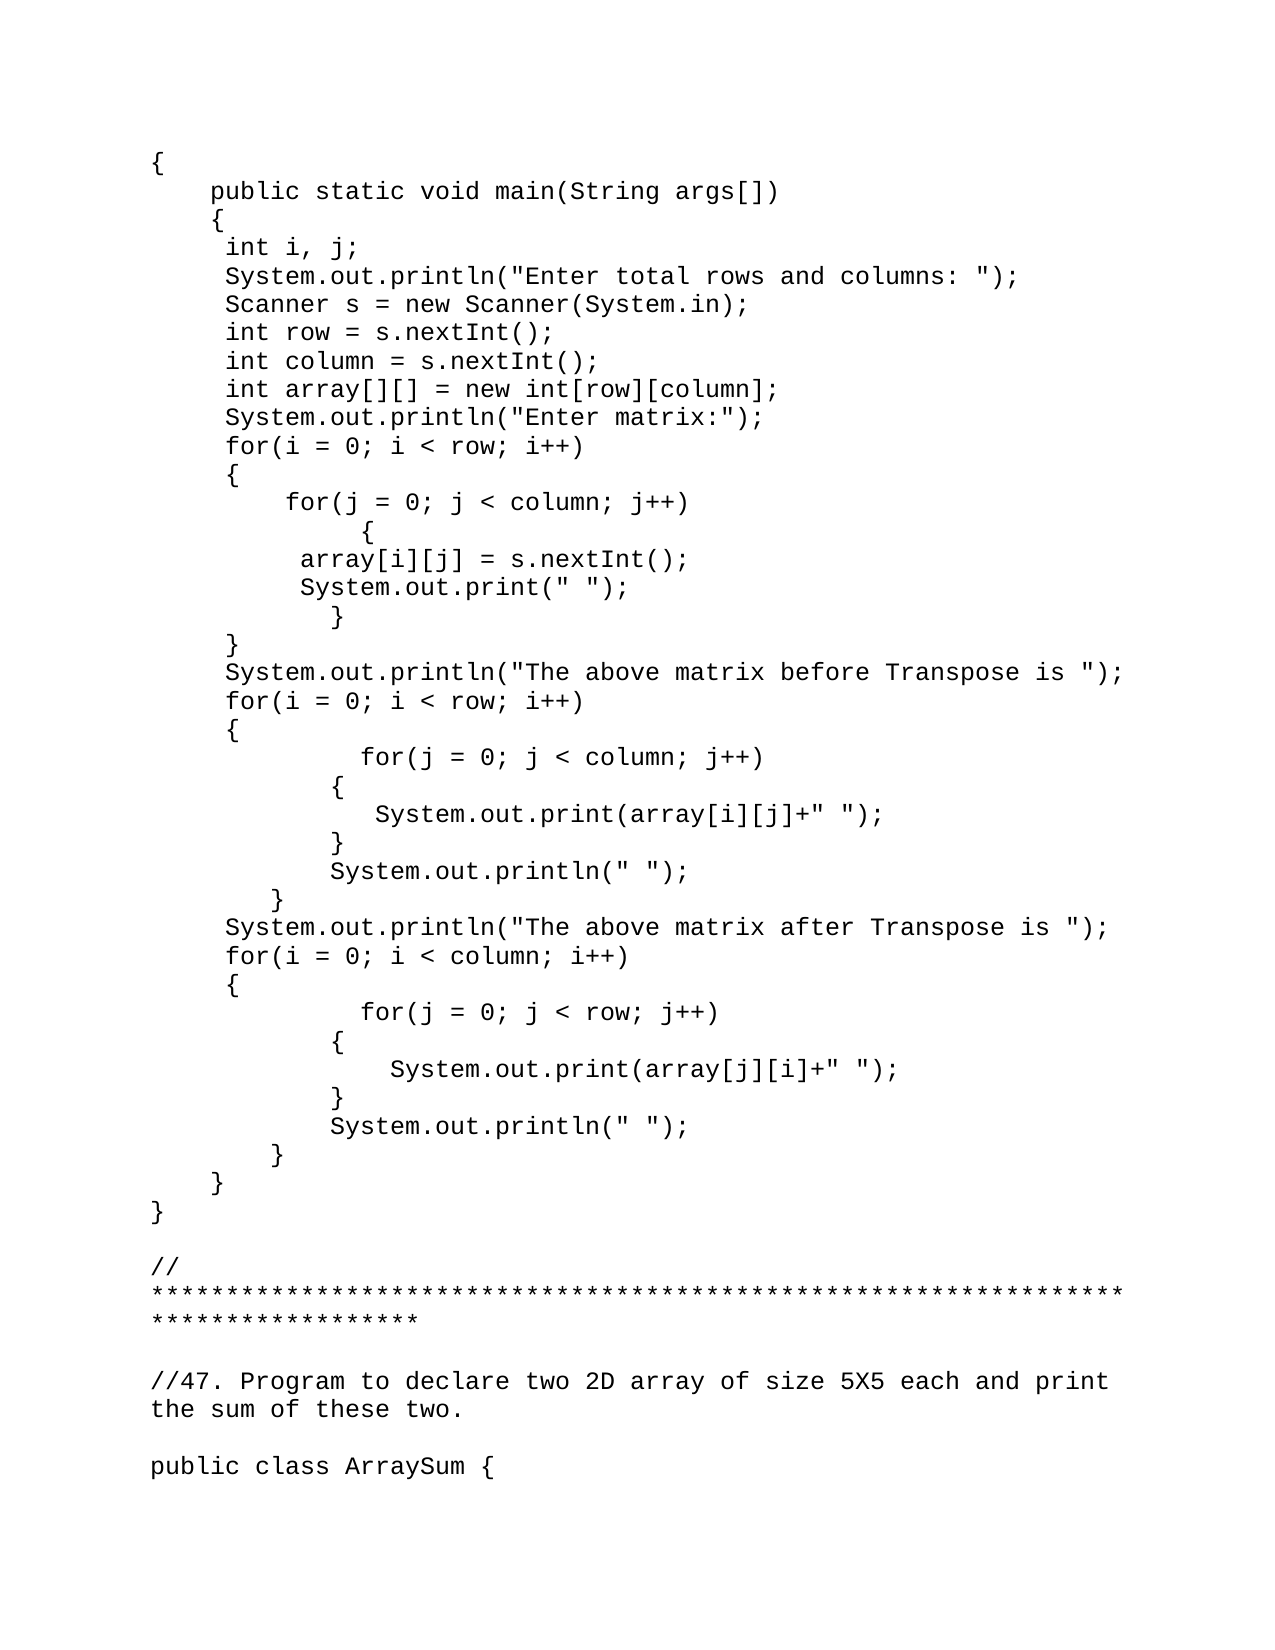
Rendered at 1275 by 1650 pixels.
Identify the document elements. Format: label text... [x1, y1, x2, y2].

text int i, j; [150, 235, 1125, 263]
text //*********************************************************************************** [150, 1255, 1125, 1340]
text } [150, 603, 1125, 632]
text int column = s.nextInt(); [150, 348, 1125, 377]
text int row = s.nextInt(); [150, 320, 1125, 348]
text for(j = 0; j < row; j++) [150, 1000, 1125, 1028]
text { [150, 207, 1125, 235]
text { [150, 462, 1125, 490]
text { [150, 773, 1125, 802]
text public static void main(String args[]) [150, 178, 1125, 207]
text for(i = 0; i < row; i++) [150, 433, 1125, 462]
text array[i][j] = s.nextInt(); [150, 547, 1125, 575]
text public class ArraySum { [150, 1453, 1125, 1482]
text System.out.println(" "); [150, 1113, 1125, 1142]
text System.out.println("Enter total rows and columns: "); [150, 263, 1125, 292]
text { [150, 1028, 1125, 1057]
text } [150, 830, 1125, 858]
text //47. Program to declare two 2D array of size 5X5 each and print the sum of these two. [150, 1368, 1125, 1425]
text for(j = 0; j < column; j++) [150, 745, 1125, 773]
text int array[][] = new int[row][column]; [150, 377, 1125, 405]
text System.out.print(array[i][j]+" "); [150, 802, 1125, 830]
text System.out.println("Enter matrix:"); [150, 405, 1125, 433]
text } [150, 1198, 1125, 1227]
text { [150, 717, 1125, 745]
text System.out.println("The above matrix after Transpose is "); [150, 915, 1125, 943]
text } [150, 632, 1125, 660]
text System.out.println(" "); [150, 858, 1125, 887]
text } [150, 887, 1125, 915]
text } [150, 1142, 1125, 1170]
text { [150, 972, 1125, 1000]
text { [150, 150, 1125, 178]
text Scanner s = new Scanner(System.in); [150, 292, 1125, 320]
text System.out.print(" "); [150, 575, 1125, 603]
text } [150, 1085, 1125, 1113]
text for(j = 0; j < column; j++) [150, 490, 1125, 518]
text System.out.print(array[j][i]+" "); [150, 1057, 1125, 1085]
text for(i = 0; i < column; i++) [150, 943, 1125, 972]
text System.out.println("The above matrix before Transpose is "); [150, 660, 1125, 688]
text for(i = 0; i < row; i++) [150, 688, 1125, 717]
text } [150, 1170, 1125, 1198]
text { [150, 518, 1125, 547]
